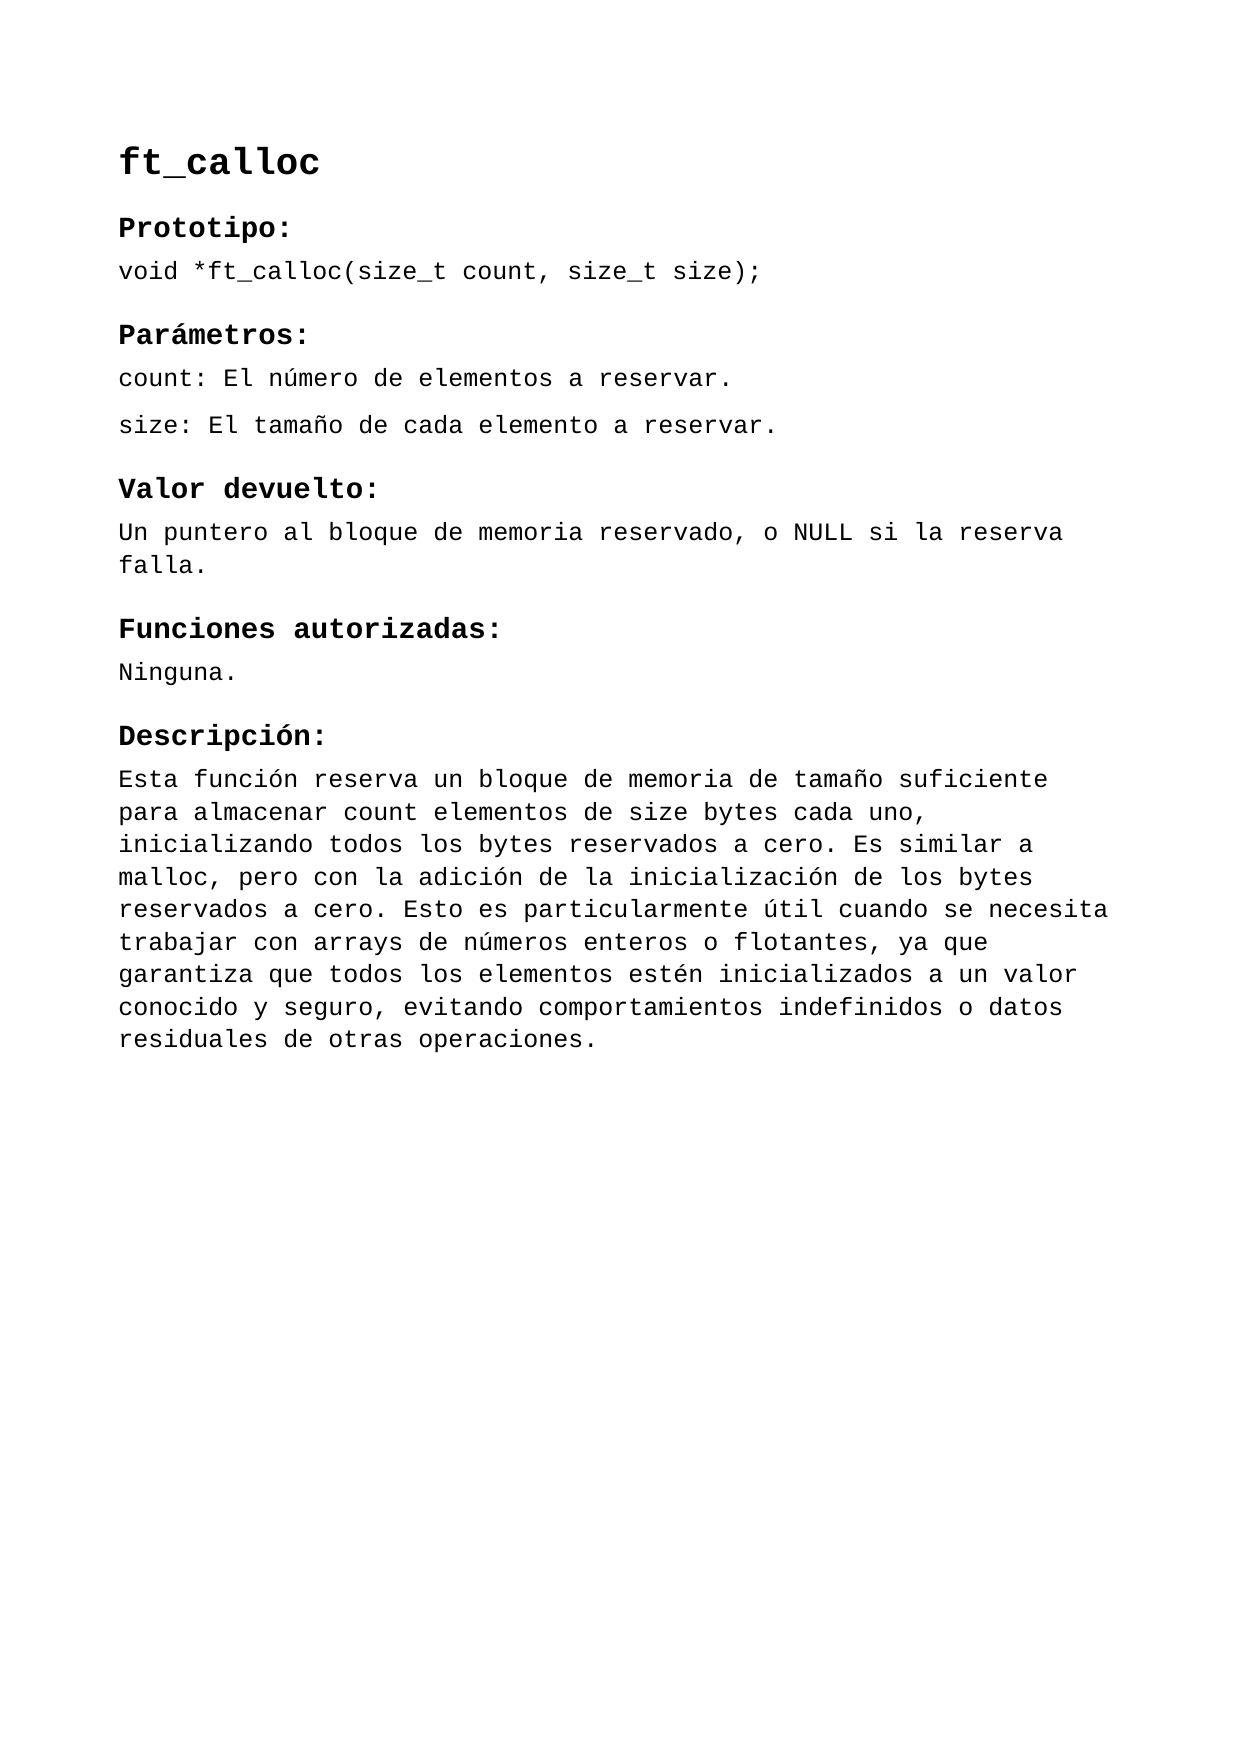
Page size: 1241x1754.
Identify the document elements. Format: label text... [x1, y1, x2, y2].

text size: El tamaño de cada elemento a reservar. [118, 412, 1122, 441]
subtitle Prototipo: [118, 213, 1122, 246]
subtitle Funciones autorizadas: [118, 614, 1122, 647]
subtitle Descripción: [118, 721, 1122, 754]
text count: El número de elementos a reservar. [118, 365, 1122, 394]
text Esta función reserva un bloque de memoria de tamaño suficiente para almacenar count elementos de size bytes cada uno, inicializando todos los bytes reservados a cero. Es similar a malloc, pero con la adición de la inicialización de los bytes reservados a cero. Esto es particularmente útil cuando se necesita trabajar con arrays de números enteros o flotantes, ya que garantiza que todos los elementos estén inicializados a un valor conocido y seguro, evitando comportamientos indefinidos o datos residuales de otras operaciones. [118, 767, 1122, 1055]
subtitle ft_calloc [118, 143, 1122, 186]
text void *ft_calloc(size_t count, size_t size); [118, 258, 1122, 287]
text Ninguna. [118, 659, 1122, 688]
subtitle Parámetros: [118, 320, 1122, 353]
text Un puntero al bloque de memoria reservado, o NULL si la reserva falla. [118, 520, 1122, 581]
subtitle Valor devuelto: [118, 474, 1122, 507]
